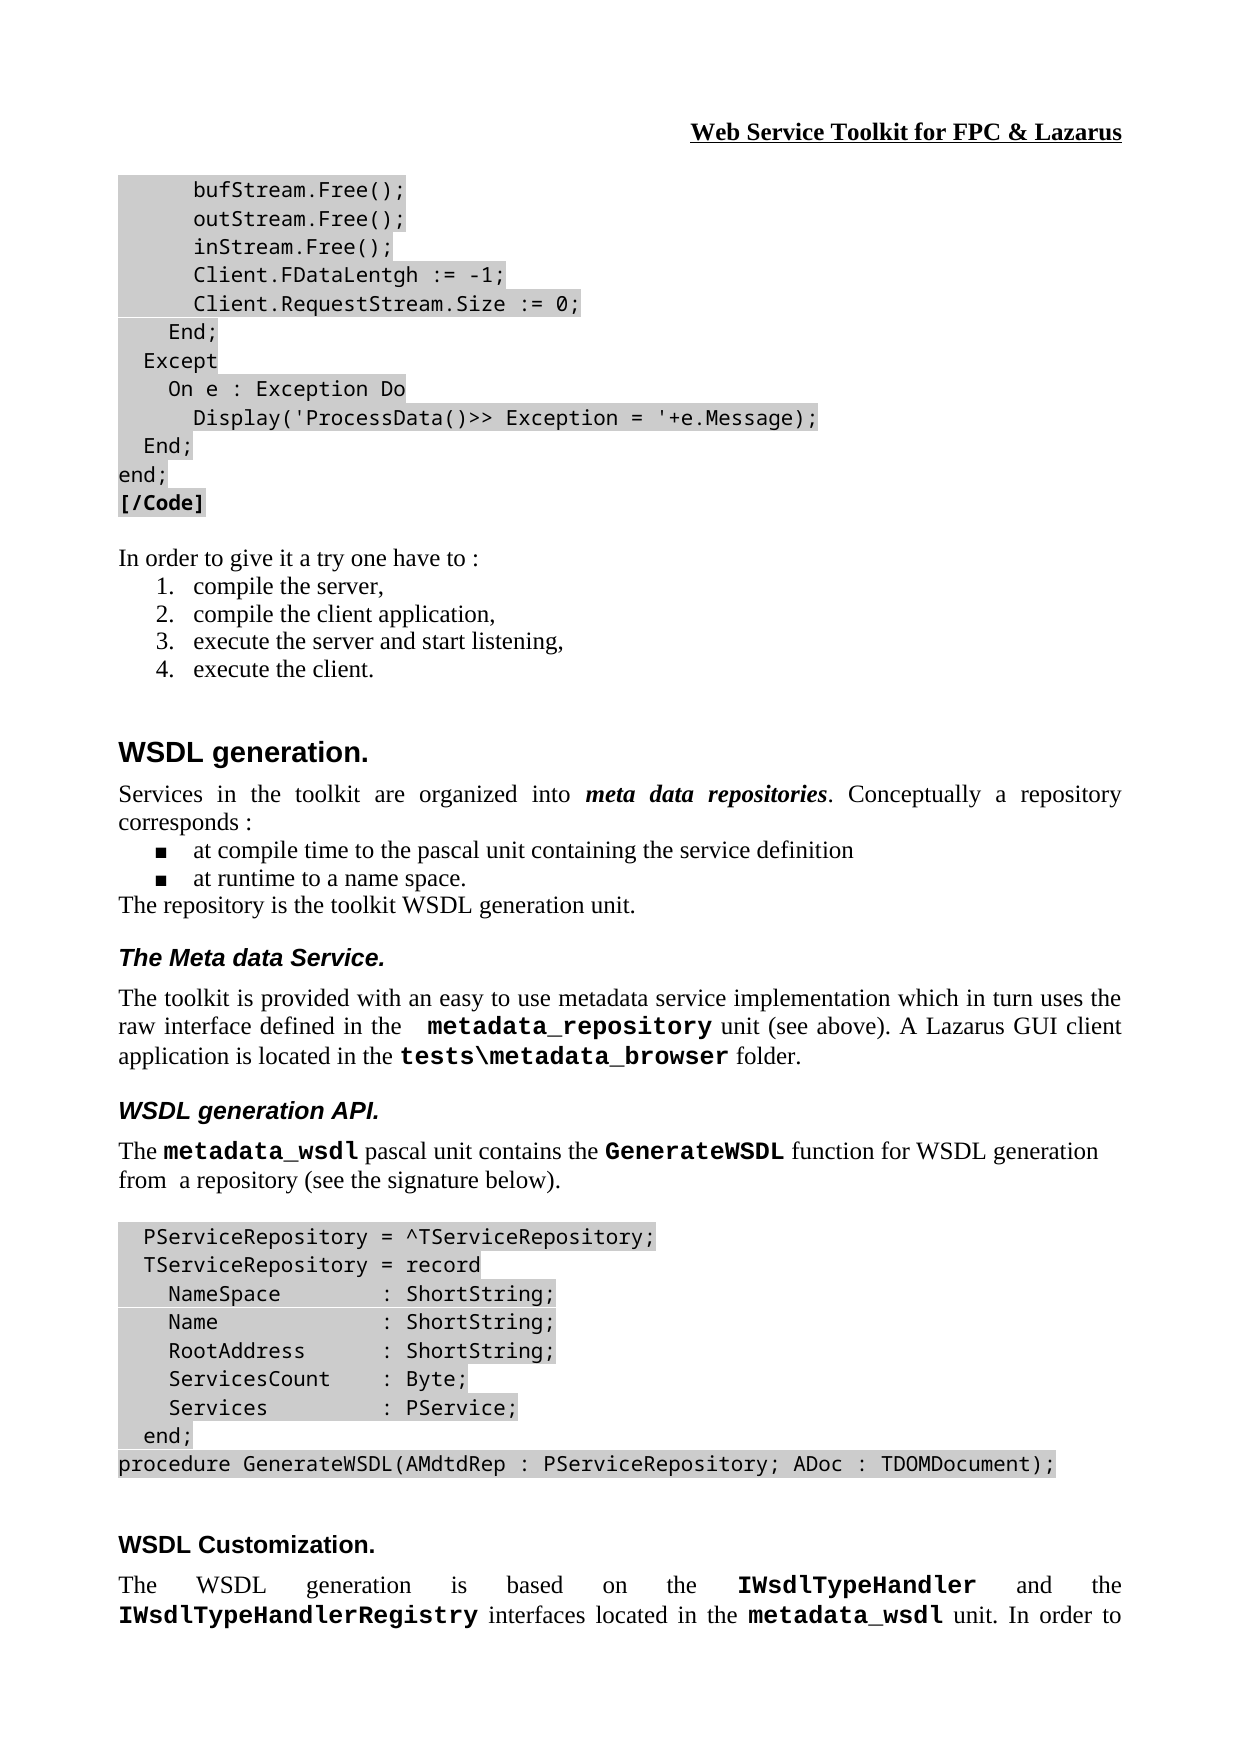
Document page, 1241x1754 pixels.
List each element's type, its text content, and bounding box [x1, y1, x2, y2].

text outStream.Free(); [118, 204, 1122, 232]
text PServiceRepository = ^TServiceRepository; [118, 1222, 1122, 1251]
list compile the server, [156, 572, 1122, 600]
list at compile time to the pascal unit containing the service definition [156, 836, 1122, 864]
text On e : Exception Do [118, 374, 1122, 403]
text End; [118, 431, 1122, 460]
text bufStream.Free(); [118, 175, 1122, 204]
text The WSDL generation is based on the IWsdlTypeHandler and the IWsdlTypeHandlerRegistry interfaces located in the metadata_wsdl unit. In order to [118, 1571, 1122, 1631]
list compile the client application, [156, 600, 1122, 627]
list at runtime to a name space. [156, 864, 1122, 891]
text TServiceRepository = record [118, 1251, 1122, 1279]
text The toolkit is provided with an easy to use metadata service implementation which in turn uses the raw interface defined in the metadata_repository unit (see above). A Lazarus GUI client application is located in the tests\metadata_browser folder. [118, 984, 1122, 1072]
text end; [118, 1421, 1122, 1449]
text The metadata_wsdl pascal unit contains the GenerateWSDL function for WSDL generation from a repository (see the signature below). [118, 1137, 1122, 1194]
list execute the client. [156, 655, 1122, 683]
subtitle WSDL generation. [118, 736, 1122, 768]
text procedure GenerateWSDL(AMdtdRep : PServiceRepository; ADoc : TDOMDocument); [118, 1449, 1122, 1478]
subtitle WSDL generation API. [118, 1097, 1122, 1124]
subtitle The Meta data Service. [118, 944, 1122, 972]
text Services : PService; [118, 1393, 1122, 1421]
text Display('ProcessData()>> Exception = '+e.Message); [118, 403, 1122, 431]
text RootAddress : ShortString; [118, 1336, 1122, 1364]
text Name : ShortString; [118, 1307, 1122, 1336]
text The repository is the toolkit WSDL generation unit. [118, 891, 1122, 919]
text Client.RequestStream.Size := 0; [118, 289, 1122, 317]
text Services in the toolkit are organized into meta data repositories. Conceptually a repository corresponds : [118, 781, 1122, 836]
text In order to give it a try one have to : [118, 544, 1122, 572]
list execute the server and start listening, [156, 627, 1122, 655]
text Except [118, 346, 1122, 374]
text end; [118, 460, 1122, 488]
text [/Code] [118, 488, 1122, 517]
text inStream.Free(); [118, 232, 1122, 261]
text ServicesCount : Byte; [118, 1364, 1122, 1393]
text End; [118, 317, 1122, 346]
text Client.FDataLentgh := -1; [118, 261, 1122, 289]
subtitle WSDL Customization. [118, 1531, 1122, 1558]
text NameSpace : ShortString; [118, 1279, 1122, 1307]
